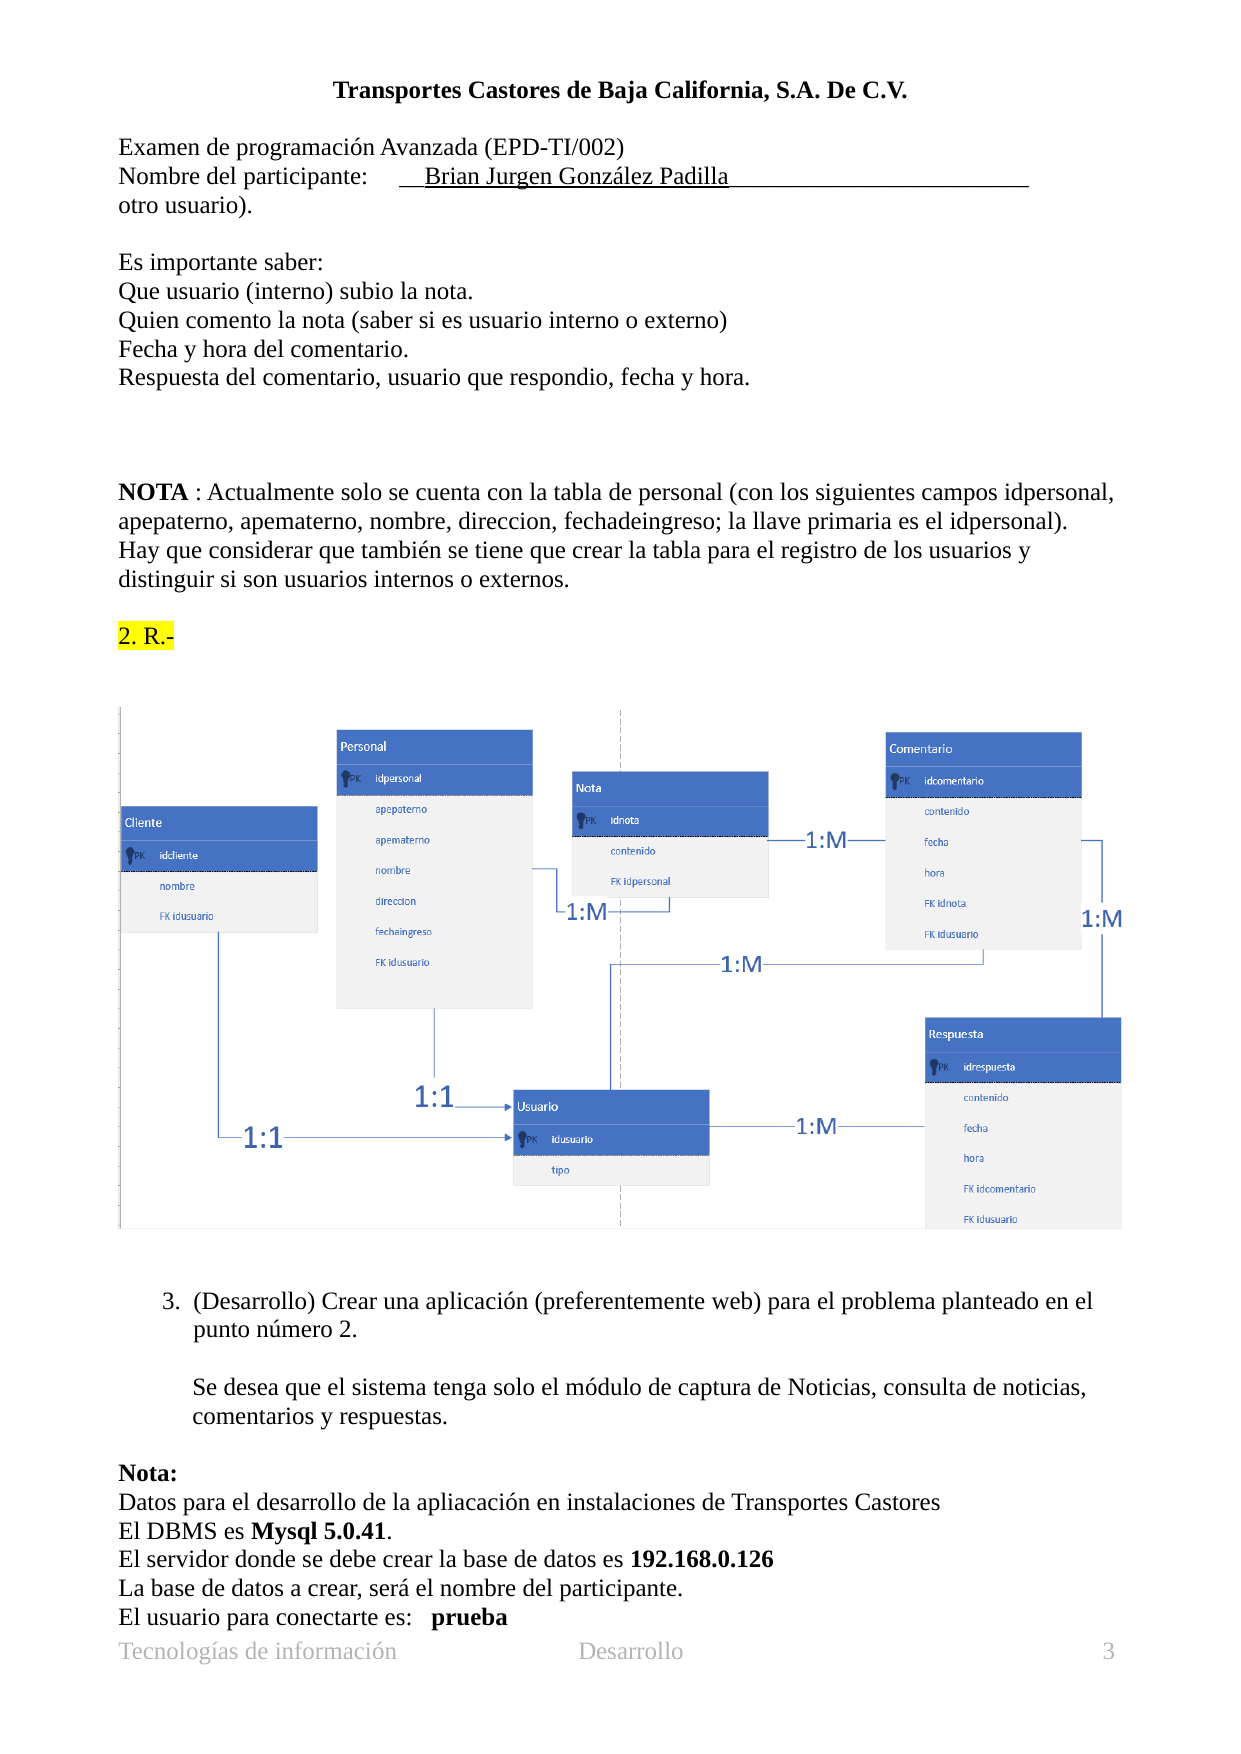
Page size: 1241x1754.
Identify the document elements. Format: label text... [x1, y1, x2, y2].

text Respuesta del comentario, usuario que respondio, fecha y hora. [118, 362, 1122, 391]
text Datos para el desarrollo de la apliacación en instalaciones de Transportes Castores [118, 1487, 1122, 1516]
list (Desarrollo) Crear una aplicación (preferentemente web) para el problema planteado en el punto número 2. [156, 1286, 1122, 1343]
text Que usuario (interno) subio la nota. [118, 276, 1122, 305]
text Nota: [118, 1458, 1122, 1487]
text El usuario para conectarte es: prueba [118, 1602, 1122, 1631]
text 2. R.- [118, 621, 1122, 650]
text otro usuario). [118, 190, 1122, 219]
text Es importante saber: [118, 247, 1122, 276]
text La base de datos a crear, será el nombre del participante. [118, 1573, 1122, 1602]
text Se desea que el sistema tenga solo el módulo de captura de Noticias, consulta de noticias, comentarios y respuestas. [192, 1372, 1122, 1429]
text El DBMS es Mysql 5.0.41. [118, 1516, 1122, 1544]
text Fecha y hora del comentario. [118, 334, 1122, 362]
text Quien comento la nota (saber si es usuario interno o externo) [118, 305, 1122, 334]
text El servidor donde se debe crear la base de datos es 192.168.0.126 [118, 1544, 1122, 1573]
text NOTA : Actualmente solo se cuenta con la tabla de personal (con los siguientes campos idpersonal, apepaterno, apematerno, nombre, direccion, fechadeingreso; la llave primaria es el idpersonal). Hay que considerar que también se tiene que crear la tabla para el registro de los usuarios y distinguir si son usuarios internos o externos. [118, 477, 1122, 592]
